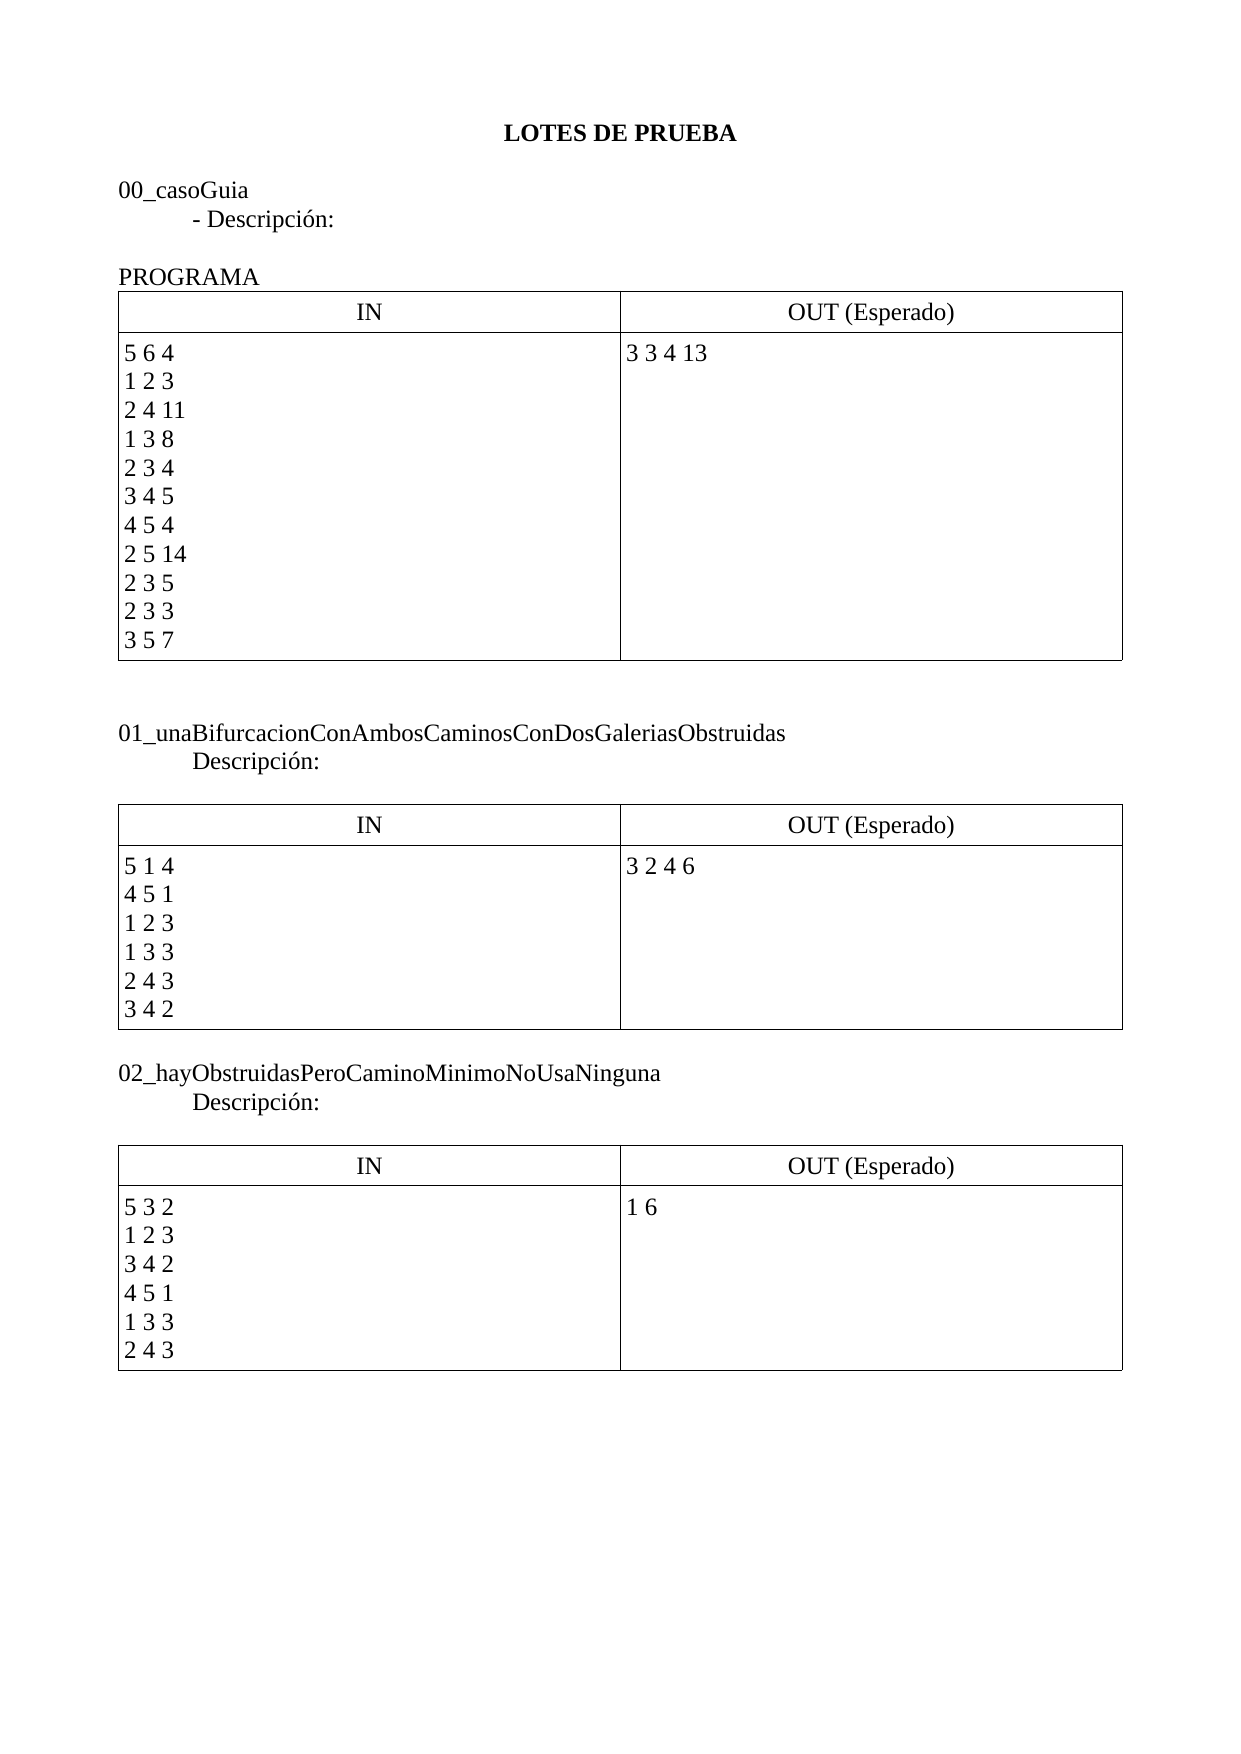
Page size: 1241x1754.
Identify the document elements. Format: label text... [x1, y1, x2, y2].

text LOTES DE PRUEBA [118, 118, 1122, 147]
table_cell 5 6 4 1 2 3 2 4 11 1 3 8 2 3 4 3 4 5 4 5 4 2 5 14 2 3 5 2 3 3 3 5 7 [119, 333, 620, 659]
table_header OUT (Esperado) [621, 1146, 1122, 1185]
table_header OUT (Esperado) [621, 292, 1122, 331]
text 00_casoGuia [118, 176, 1122, 204]
table_cell 1 6 [621, 1186, 1122, 1370]
table_cell 3 3 4 13 [621, 333, 1122, 659]
table_cell 3 2 4 6 [621, 846, 1122, 1029]
table_header IN [119, 1146, 620, 1185]
table_cell 5 1 4 4 5 1 1 2 3 1 3 3 2 4 3 3 4 2 [119, 846, 620, 1029]
text 02_hayObstruidasPeroCaminoMinimoNoUsaNinguna [118, 1058, 1122, 1087]
table_header OUT (Esperado) [621, 805, 1122, 844]
table_header IN [119, 292, 620, 331]
text - Descripción: [118, 204, 1122, 233]
text 01_unaBifurcacionConAmbosCaminosConDosGaleriasObstruidas [118, 718, 1122, 746]
text Descripción: [118, 746, 1122, 775]
text Descripción: [118, 1087, 1122, 1116]
table_header IN [119, 805, 620, 844]
table_cell 5 3 2 1 2 3 3 4 2 4 5 1 1 3 3 2 4 3 [119, 1186, 620, 1370]
text PROGRAMA [118, 262, 1122, 291]
